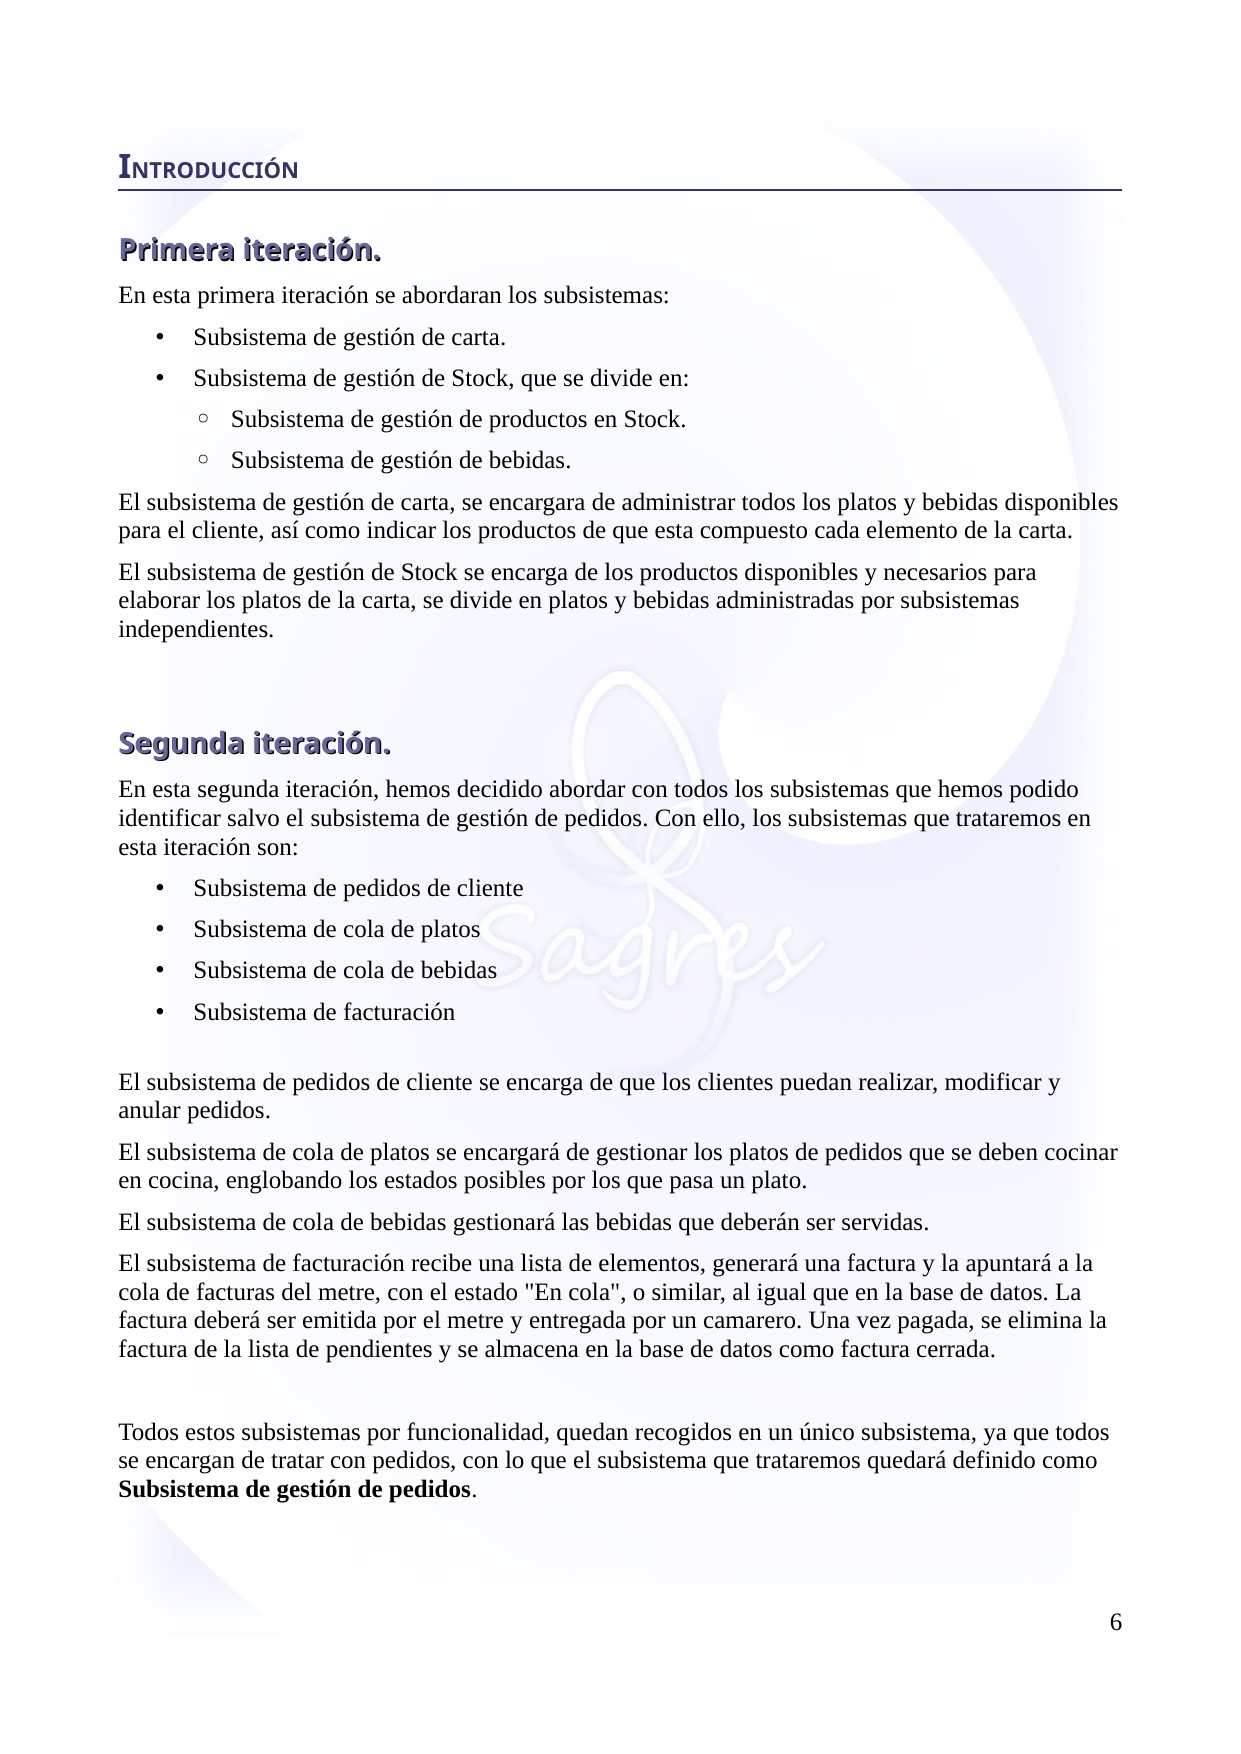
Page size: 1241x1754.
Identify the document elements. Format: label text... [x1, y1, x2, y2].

subtitle Primera iteración. [118, 228, 1122, 268]
picture [118, 1363, 1122, 1417]
text El subsistema de gestión de Stock se encarga de los productos disponibles y necesarios para elaborar los platos de la carta, se divide en platos y bebidas administradas por subsistemas independientes. [118, 557, 1122, 643]
picture [118, 268, 1122, 281]
text En esta primera iteración se abordaran los subsistemas: [118, 281, 1122, 309]
text El subsistema de cola de platos se encargará de gestionar los platos de pedidos que se deben cocinar en cocina, englobando los estados posibles por los que pasa un plato. [118, 1137, 1122, 1194]
text Todos estos subsistemas por funcionalidad, quedan recogidos en un único subsistema, ya que todos se encargan de tratar con pedidos, con lo que el subsistema que trataremos quedará definido como Subsistema de gestión de pedidos. [118, 1417, 1122, 1503]
list Subsistema de cola de bebidas [156, 955, 1122, 984]
picture [118, 191, 1122, 228]
picture [118, 1235, 1122, 1248]
list Subsistema de gestión de Stock, que se divide en: [156, 363, 1122, 392]
text El subsistema de cola de bebidas gestionará las bebidas que deberán ser servidas. [118, 1207, 1122, 1235]
picture [118, 762, 1122, 774]
list Subsistema de cola de platos [156, 914, 1122, 943]
picture [118, 643, 1122, 722]
list Subsistema de pedidos de cliente [156, 873, 1122, 902]
picture [118, 1194, 1122, 1207]
picture [118, 118, 1122, 143]
picture [118, 544, 1122, 557]
text El subsistema de facturación recibe una lista de elementos, generará una factura y la apuntará a la cola de facturas del metre, con el estado "En cola", o similar, al igual que en la base de datos. La factura deberá ser emitida por el metre y entregada por un camarero. Una vez pagada, se elimina la factura de la lista de pendientes y se almacena en la base de datos como factura cerrada. [118, 1248, 1122, 1363]
list Subsistema de gestión de productos en Stock. [193, 404, 1122, 433]
picture [118, 309, 1122, 487]
list Subsistema de gestión de bebidas. [193, 446, 1122, 474]
picture [118, 1503, 1122, 1636]
subtitle Segunda iteración. [118, 722, 1122, 762]
picture [118, 1124, 1122, 1137]
text El subsistema de gestión de carta, se encargara de administrar todos los platos y bebidas disponibles para el cliente, así como indicar los productos de que esta compuesto cada elemento de la carta. [118, 487, 1122, 544]
text El subsistema de pedidos de cliente se encarga de que los clientes puedan realizar, modificar y anular pedidos. [118, 1067, 1122, 1124]
list Subsistema de gestión de carta. [156, 322, 1122, 351]
list Subsistema de facturación [156, 997, 1122, 1025]
text En esta segunda iteración, hemos decidido abordar con todos los subsistemas que hemos podido identificar salvo el subsistema de gestión de pedidos. Con ello, los subsistemas que trataremos en esta iteración son: [118, 774, 1122, 860]
subtitle Introducción [118, 143, 1122, 189]
picture [118, 860, 1122, 1067]
